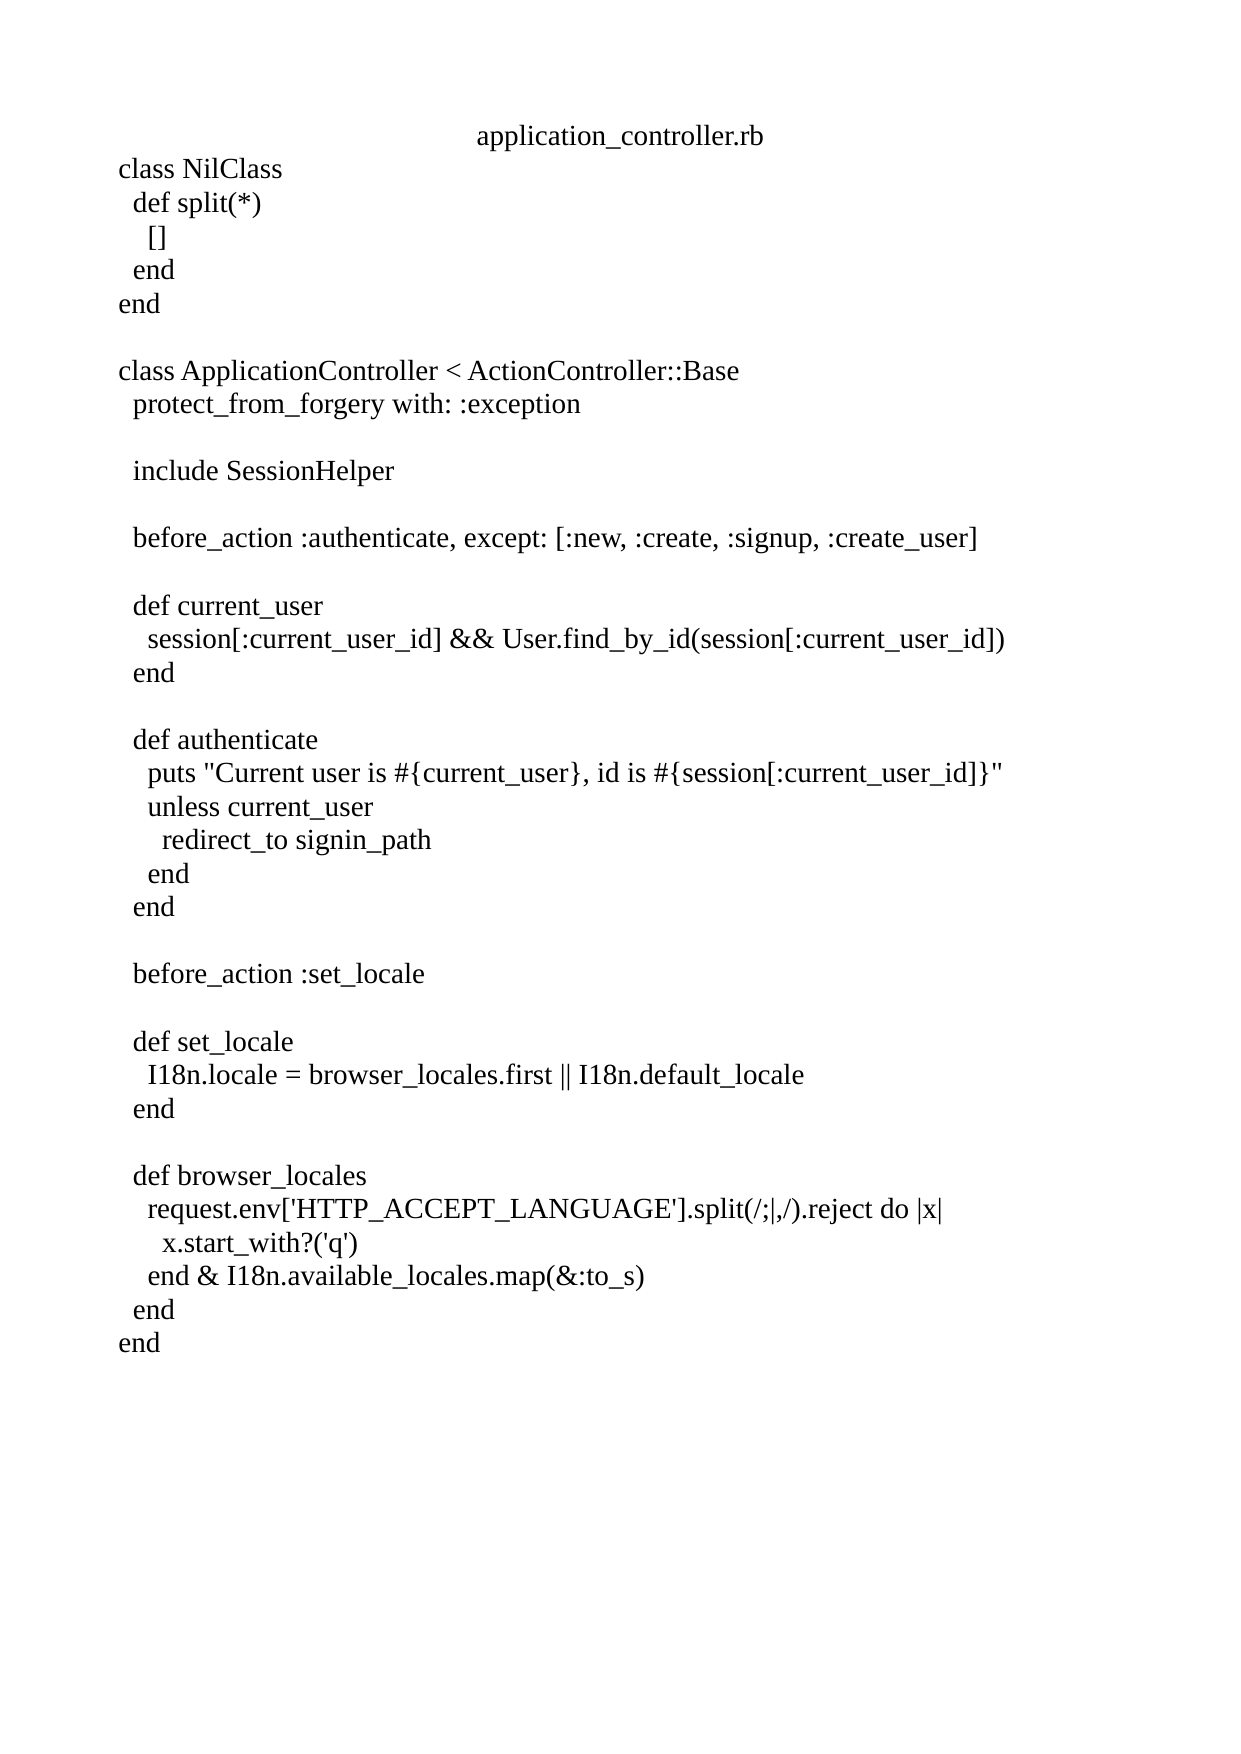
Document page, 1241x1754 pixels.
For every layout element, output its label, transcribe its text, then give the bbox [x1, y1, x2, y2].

text def split(*) [118, 185, 1122, 219]
text def authenticate [118, 722, 1122, 755]
text end [118, 1091, 1122, 1124]
text before_action :authenticate, except: [:new, :create, :signup, :create_user] [118, 521, 1122, 554]
text x.start_with?('q') [118, 1225, 1122, 1258]
text def browser_locales [118, 1158, 1122, 1191]
text end [118, 252, 1122, 286]
text include SessionHelper [118, 453, 1122, 487]
text end [118, 1326, 1122, 1359]
text end [118, 856, 1122, 889]
text protect_from_forgery with: :exception [118, 386, 1122, 420]
text redirect_to signin_path [118, 822, 1122, 856]
text application_controller.rb [118, 118, 1122, 152]
text session[:current_user_id] && User.find_by_id(session[:current_user_id]) [118, 621, 1122, 655]
text end [118, 1292, 1122, 1326]
text unless current_user [118, 789, 1122, 822]
text request.env['HTTP_ACCEPT_LANGUAGE'].split(/;|,/).reject do |x| [118, 1191, 1122, 1225]
text class ApplicationController < ActionController::Base [118, 353, 1122, 386]
text end [118, 889, 1122, 923]
text end & I18n.available_locales.map(&:to_s) [118, 1258, 1122, 1292]
text puts "Current user is #{current_user}, id is #{session[:current_user_id]}" [118, 755, 1122, 789]
text class NilClass [118, 152, 1122, 185]
text before_action :set_locale [118, 957, 1122, 990]
text end [118, 286, 1122, 319]
text def set_locale [118, 1024, 1122, 1057]
text end [118, 655, 1122, 688]
text [] [118, 219, 1122, 252]
text I18n.locale = browser_locales.first || I18n.default_locale [118, 1057, 1122, 1091]
text def current_user [118, 588, 1122, 621]
